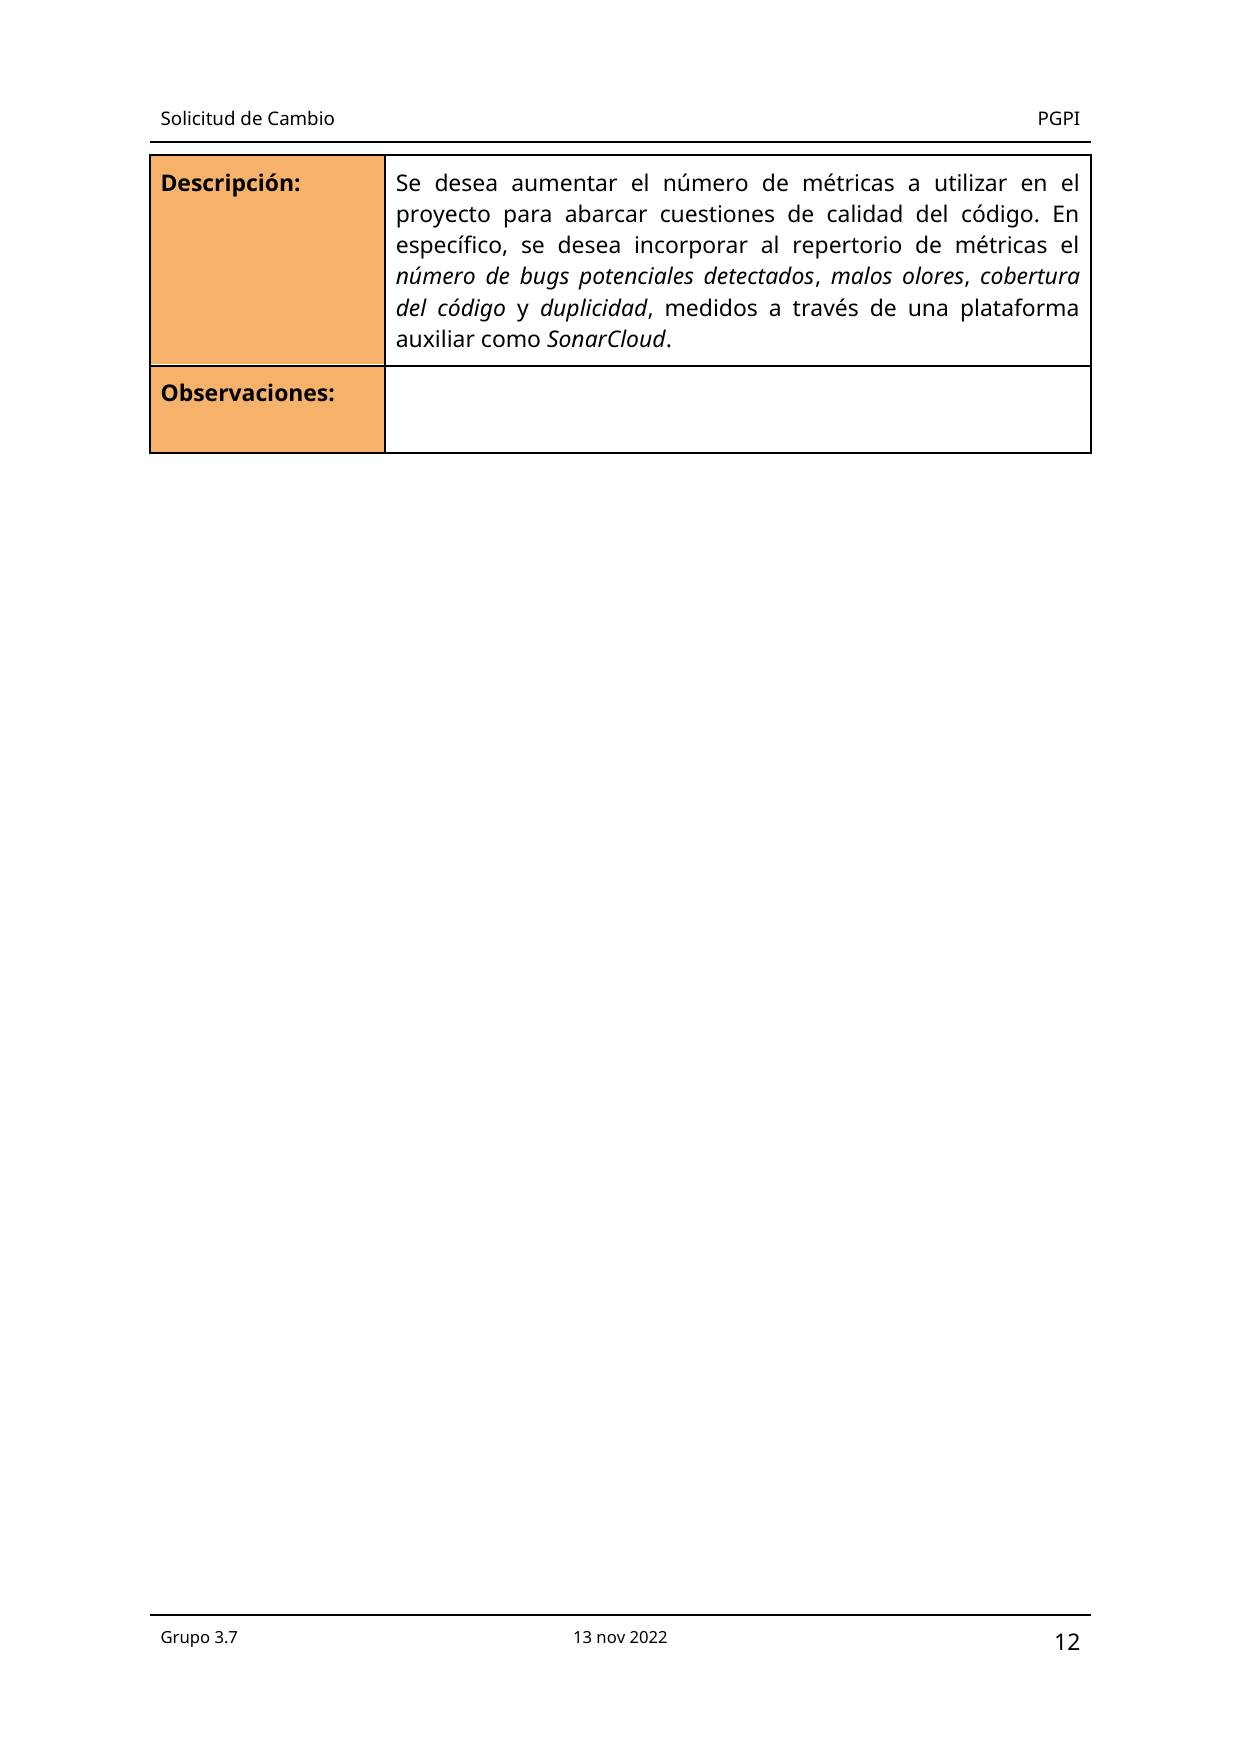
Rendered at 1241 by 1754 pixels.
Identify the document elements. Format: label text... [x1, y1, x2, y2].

table_cell Se desea aumentar el número de métricas a utilizar en el proyecto para abarcar cuestiones de calidad del código. En específico, se desea incorporar al repertorio de métricas el número de bugs potenciales detectados, malos olores, cobertura del código y duplicidad, medidos a través de una plataforma auxiliar como SonarCloud. [386, 156, 1090, 364]
table_cell Descripción: [151, 156, 384, 364]
table_cell Observaciones: [151, 367, 384, 452]
table_cell [386, 367, 1090, 452]
